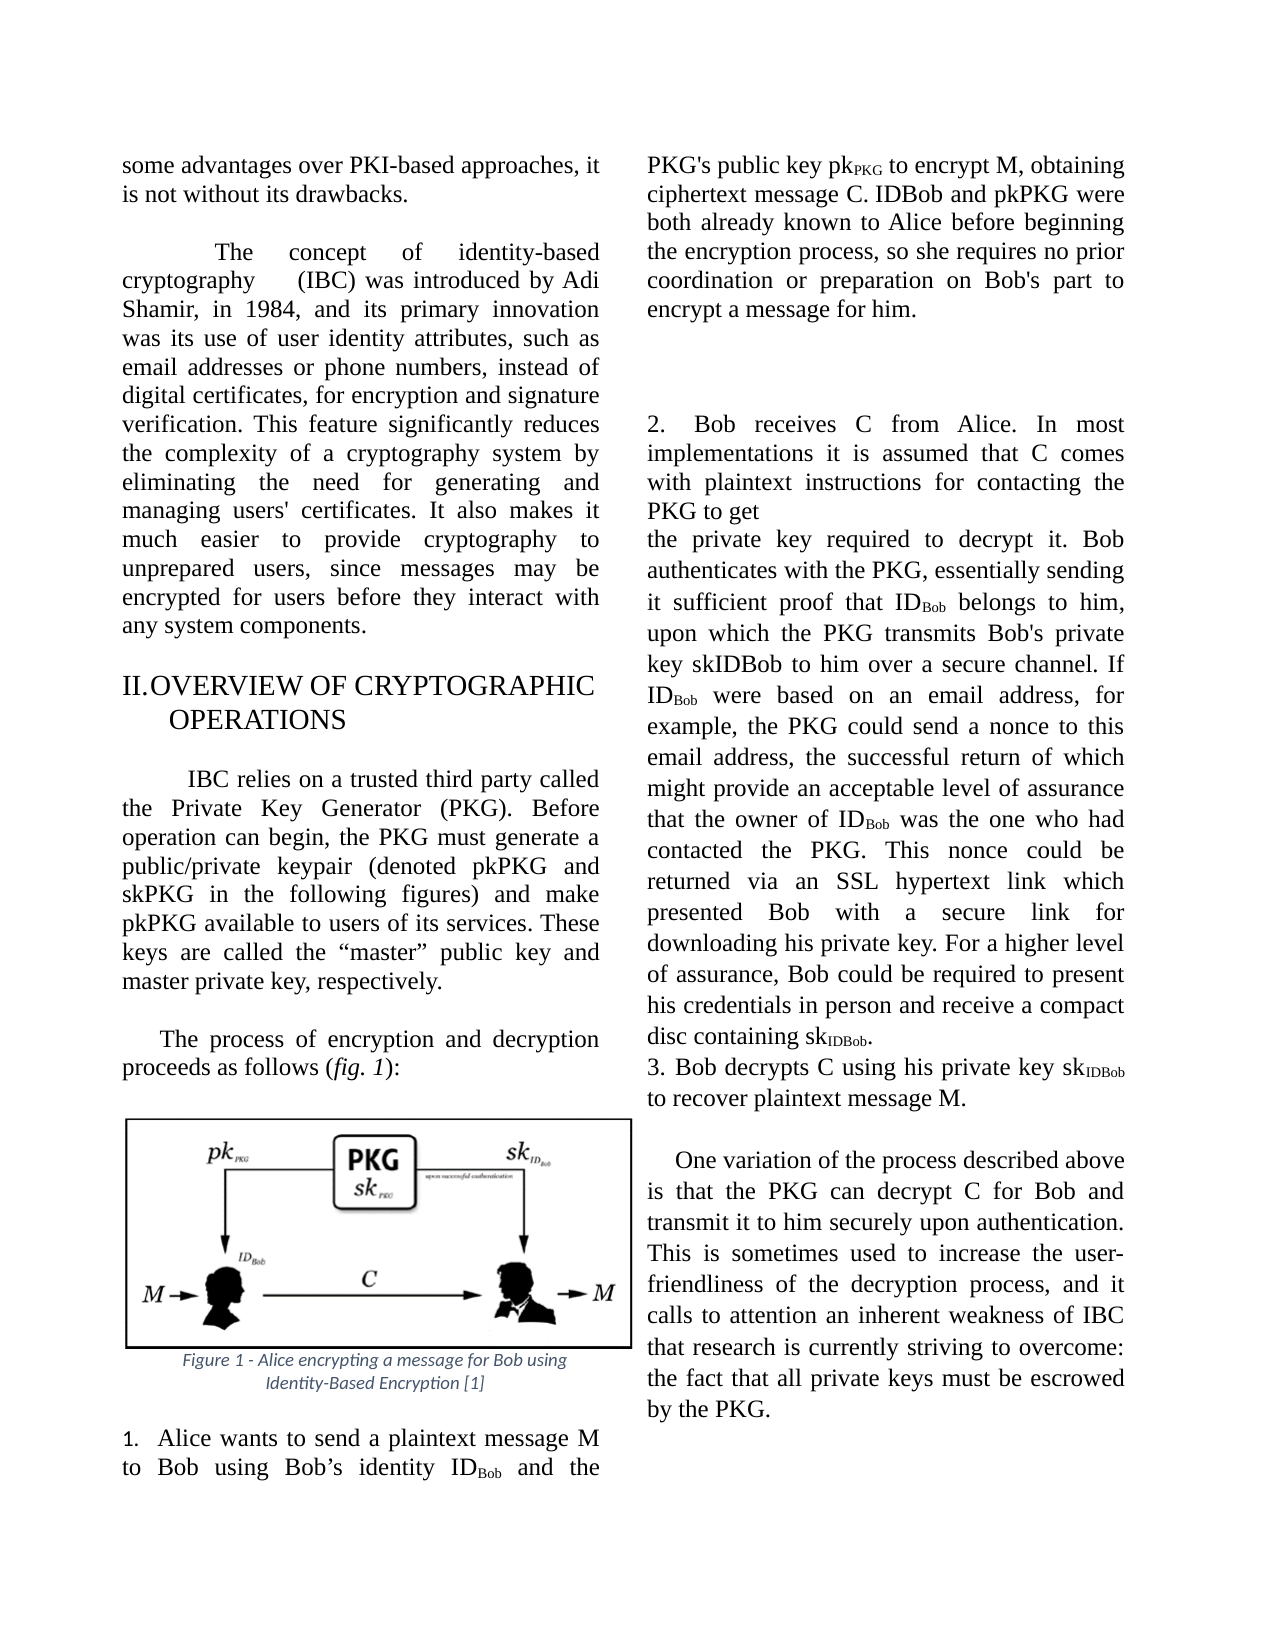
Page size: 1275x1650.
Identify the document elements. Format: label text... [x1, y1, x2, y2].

subtitle some advantages over PKI-based approaches, it is not without its drawbacks. [122, 150, 600, 207]
list 3. Bob decrypts C using his private key skIDBob to recover plaintext message M. [647, 1052, 1125, 1112]
text Figure 1 - Alice encrypting a message for Bob using Identity-Based Encryption [1] [150, 1349, 600, 1394]
subtitle IBC relies on a trusted third party called the Private Key Generator (PKG). Before operation can begin, the PKG must generate a public/private keypair (denoted pkPKG and skPKG in the following figures) and make pkPKG available to users of its services. These keys are called the “master” public key and master private key, respectively. [122, 764, 600, 994]
subtitle PKG's public key pkPKG to encrypt M, obtaining ciphertext message C. IDBob and pkPKG were both already known to Alice before beginning the encryption process, so she requires no prior coordination or preparation on Bob's part to encrypt a message for him. [647, 150, 1125, 322]
picture [121, 1110, 633, 1349]
list One variation of the process described above is that the PKG can decrypt C for Bob and transmit it to him securely upon authentication. This is sometimes used to increase the user-friendliness of the decryption process, and it calls to attention an inherent weakness of IBC that research is currently striving to overcome: the fact that all private keys must be escrowed by the PKG. [647, 1145, 1125, 1422]
subtitle Alice wants to send a plaintext message M to Bob using Bob’s identity IDBob and the [122, 1423, 600, 1481]
list the private key required to decrypt it. Bob authenticates with the PKG, essentially sending it sufficient proof that IDBob belongs to him, upon which the PKG transmits Bob's private key skIDBob to him over a secure channel. If IDBob were based on an email address, for example, the PKG could send a nonce to this email address, the successful return of which might provide an acceptable level of assurance that the owner of IDBob was the one who had contacted the PKG. This nonce could be returned via an SSL hypertext link which presented Bob with a secure link for downloading his private key. For a higher level of assurance, Bob could be required to present his credentials in person and receive a compact disc containing skIDBob. [647, 524, 1125, 1050]
subtitle The concept of identity-based cryptography (IBC) was introduced by Adi Shamir, in 1984, and its primary innovation was its use of user identity attributes, such as email addresses or phone numbers, instead of digital certificates, for encryption and signature verification. This feature significantly reduces the complexity of a cryptography system by eliminating the need for generating and managing users' certificates. It also makes it much easier to provide cryptography to unprepared users, since messages may be encrypted for users before they interact with any system components. [122, 237, 600, 639]
subtitle Bob receives C from Alice. In most implementations it is assumed that C comes with plaintext instructions for contacting the PKG to get [647, 409, 1125, 524]
subtitle OVERVIEW OF CRYPTOGRAPHIC OPERATIONS [122, 668, 600, 735]
subtitle The process of encryption and decryption proceeds as follows (fig. 1): [122, 1024, 600, 1081]
